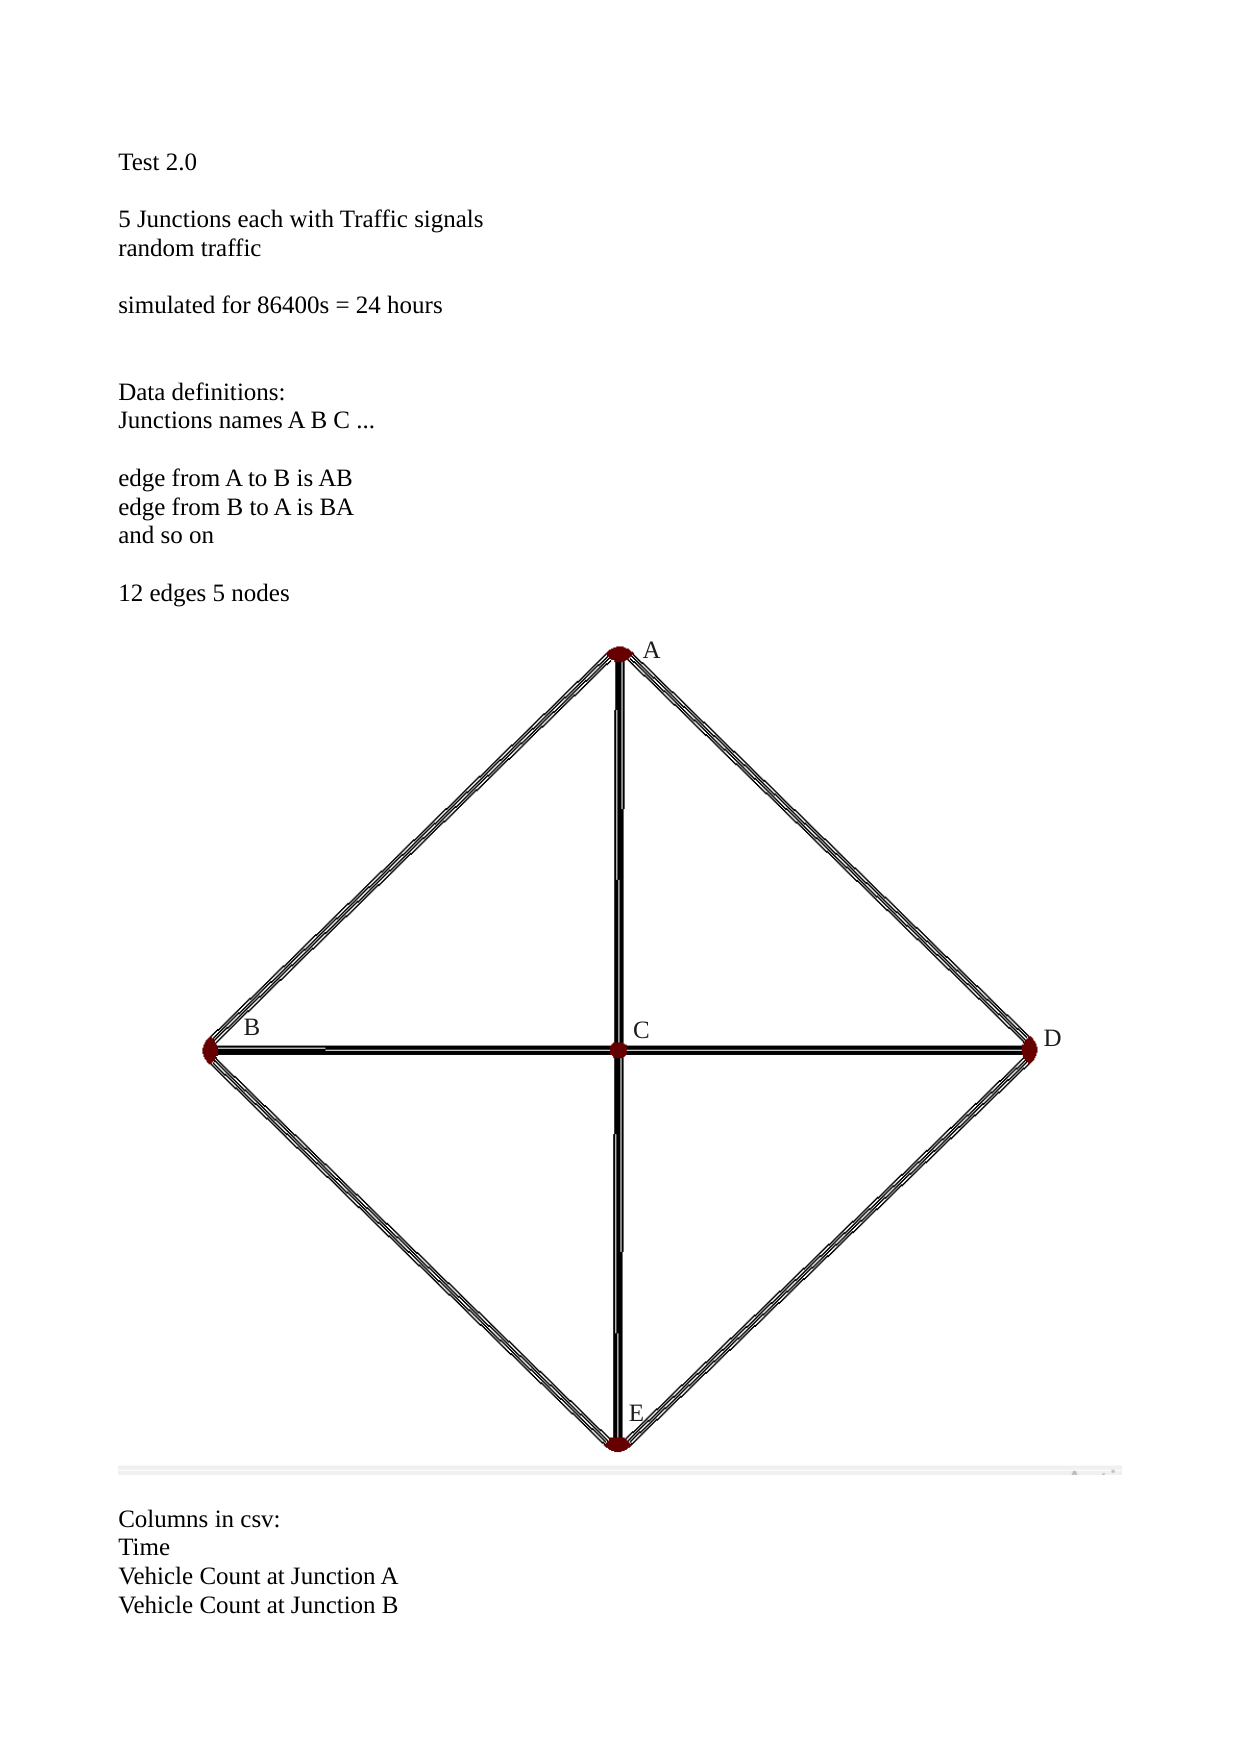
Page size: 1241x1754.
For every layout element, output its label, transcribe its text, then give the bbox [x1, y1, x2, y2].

text Test 2.0 5 Junctions each with Traffic signals random traffic simulated for 86400s = 24 hours [118, 147, 1122, 348]
picture [118, 635, 1123, 1475]
text Data definitions: Junctions names A B C ... edge from A to B is AB edge from B to A is BA and so on 12 edges 5 nodes [118, 377, 1122, 635]
text Vehicle Count at Junction A [118, 1561, 1122, 1590]
text Columns in csv: Time [118, 1475, 1122, 1561]
text Vehicle Count at Junction B [118, 1590, 1122, 1619]
